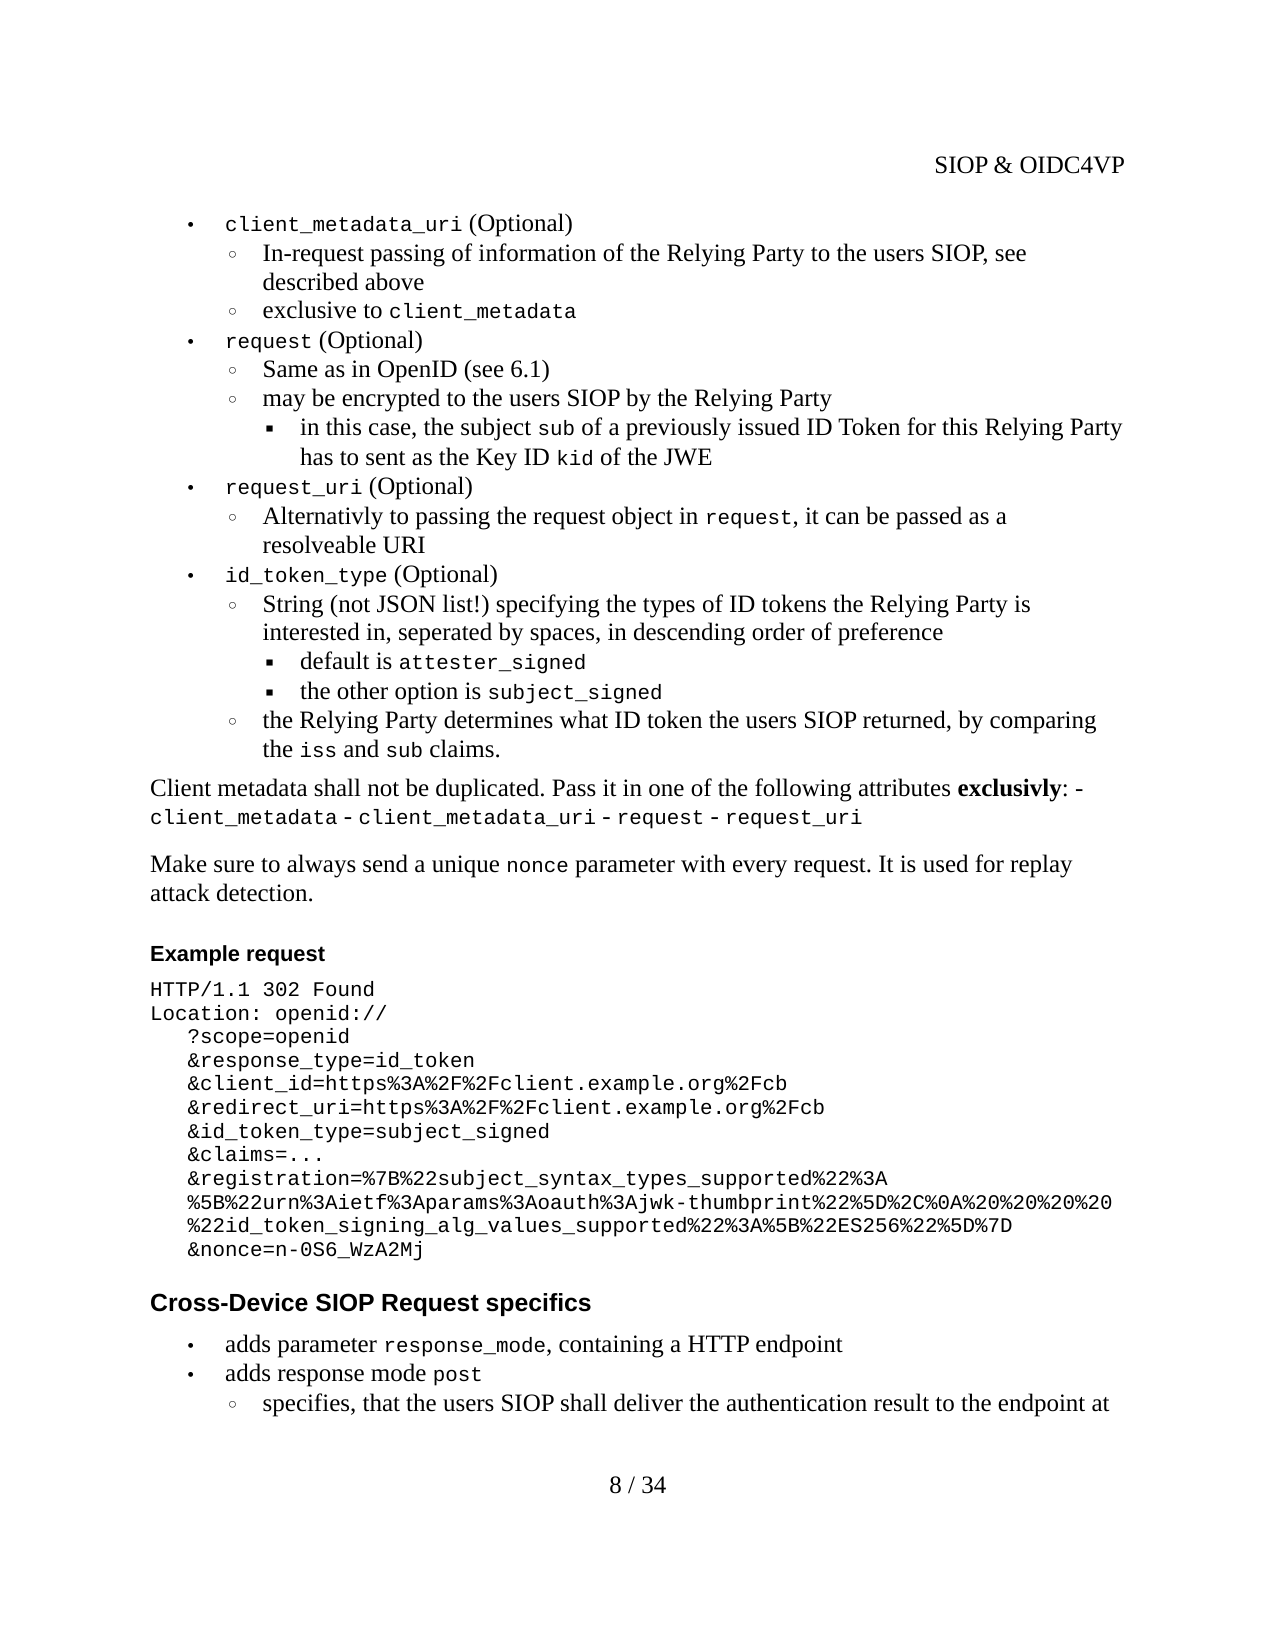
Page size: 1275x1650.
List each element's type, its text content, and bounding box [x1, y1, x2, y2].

text ?scope=openid [150, 1026, 1125, 1050]
list client_metadata_uri (Optional) [187, 208, 1125, 238]
list in this case, the subject sub of a previously issued ID Token for this Relying Party has to sent as the Key ID kid of the JWE [262, 412, 1125, 471]
text &redirect_uri=https%3A%2F%2Fclient.example.org%2Fcb [150, 1097, 1125, 1121]
list the other option is subject_signed [262, 676, 1125, 705]
list Alternativly to passing the request object in request, it can be passed as a resolveable URI [225, 501, 1125, 559]
list adds response mode post [187, 1358, 1125, 1388]
list request (Optional) [187, 325, 1125, 354]
list exclusive to client_metadata [225, 295, 1125, 325]
text &nonce=n-0S6_WzA2Mj [150, 1239, 1125, 1263]
list id_token_type (Optional) [187, 559, 1125, 589]
list request_uri (Optional) [187, 471, 1125, 501]
subtitle Cross-Device SIOP Request specifics [150, 1288, 1125, 1316]
subtitle Example request [150, 941, 1125, 966]
text HTTP/1.1 302 Found [150, 979, 1125, 1002]
text &response_type=id_token [150, 1050, 1125, 1073]
list adds parameter response_mode, containing a HTTP endpoint [187, 1329, 1125, 1358]
list Same as in OpenID (see 6.1) [225, 354, 1125, 383]
text &id_token_type=subject_signed [150, 1121, 1125, 1144]
text &client_id=https%3A%2F%2Fclient.example.org%2Fcb [150, 1073, 1125, 1097]
text %22id_token_signing_alg_values_supported%22%3A%5B%22ES256%22%5D%7D [150, 1215, 1125, 1239]
text Location: openid:// [150, 1002, 1125, 1026]
list may be encrypted to the users SIOP by the Relying Party [225, 383, 1125, 412]
list In-request passing of information of the Relying Party to the users SIOP, see described above [225, 238, 1125, 295]
list the Relying Party determines what ID token the users SIOP returned, by comparing the iss and sub claims. [225, 705, 1125, 764]
text &claims=... [150, 1144, 1125, 1168]
list default is attester_signed [262, 646, 1125, 676]
list specifies, that the users SIOP shall deliver the authentication result to the endpoint at [225, 1388, 1125, 1417]
text %5B%22urn%3Aietf%3Aparams%3Aoauth%3Ajwk-thumbprint%22%5D%2C%0A%20%20%20%20 [150, 1192, 1125, 1215]
list String (not JSON list!) specifying the types of ID tokens the Relying Party is interested in, seperated by spaces, in descending order of preference [225, 589, 1125, 646]
text Make sure to always send a unique nonce parameter with every request. It is used for replay attack detection. [150, 849, 1125, 907]
text &registration=%7B%22subject_syntax_types_supported%22%3A [150, 1168, 1125, 1192]
text Client metadata shall not be duplicated. Pass it in one of the following attributes exclusivly: - client_metadata - client_metadata_uri - request - request_uri [150, 773, 1125, 831]
